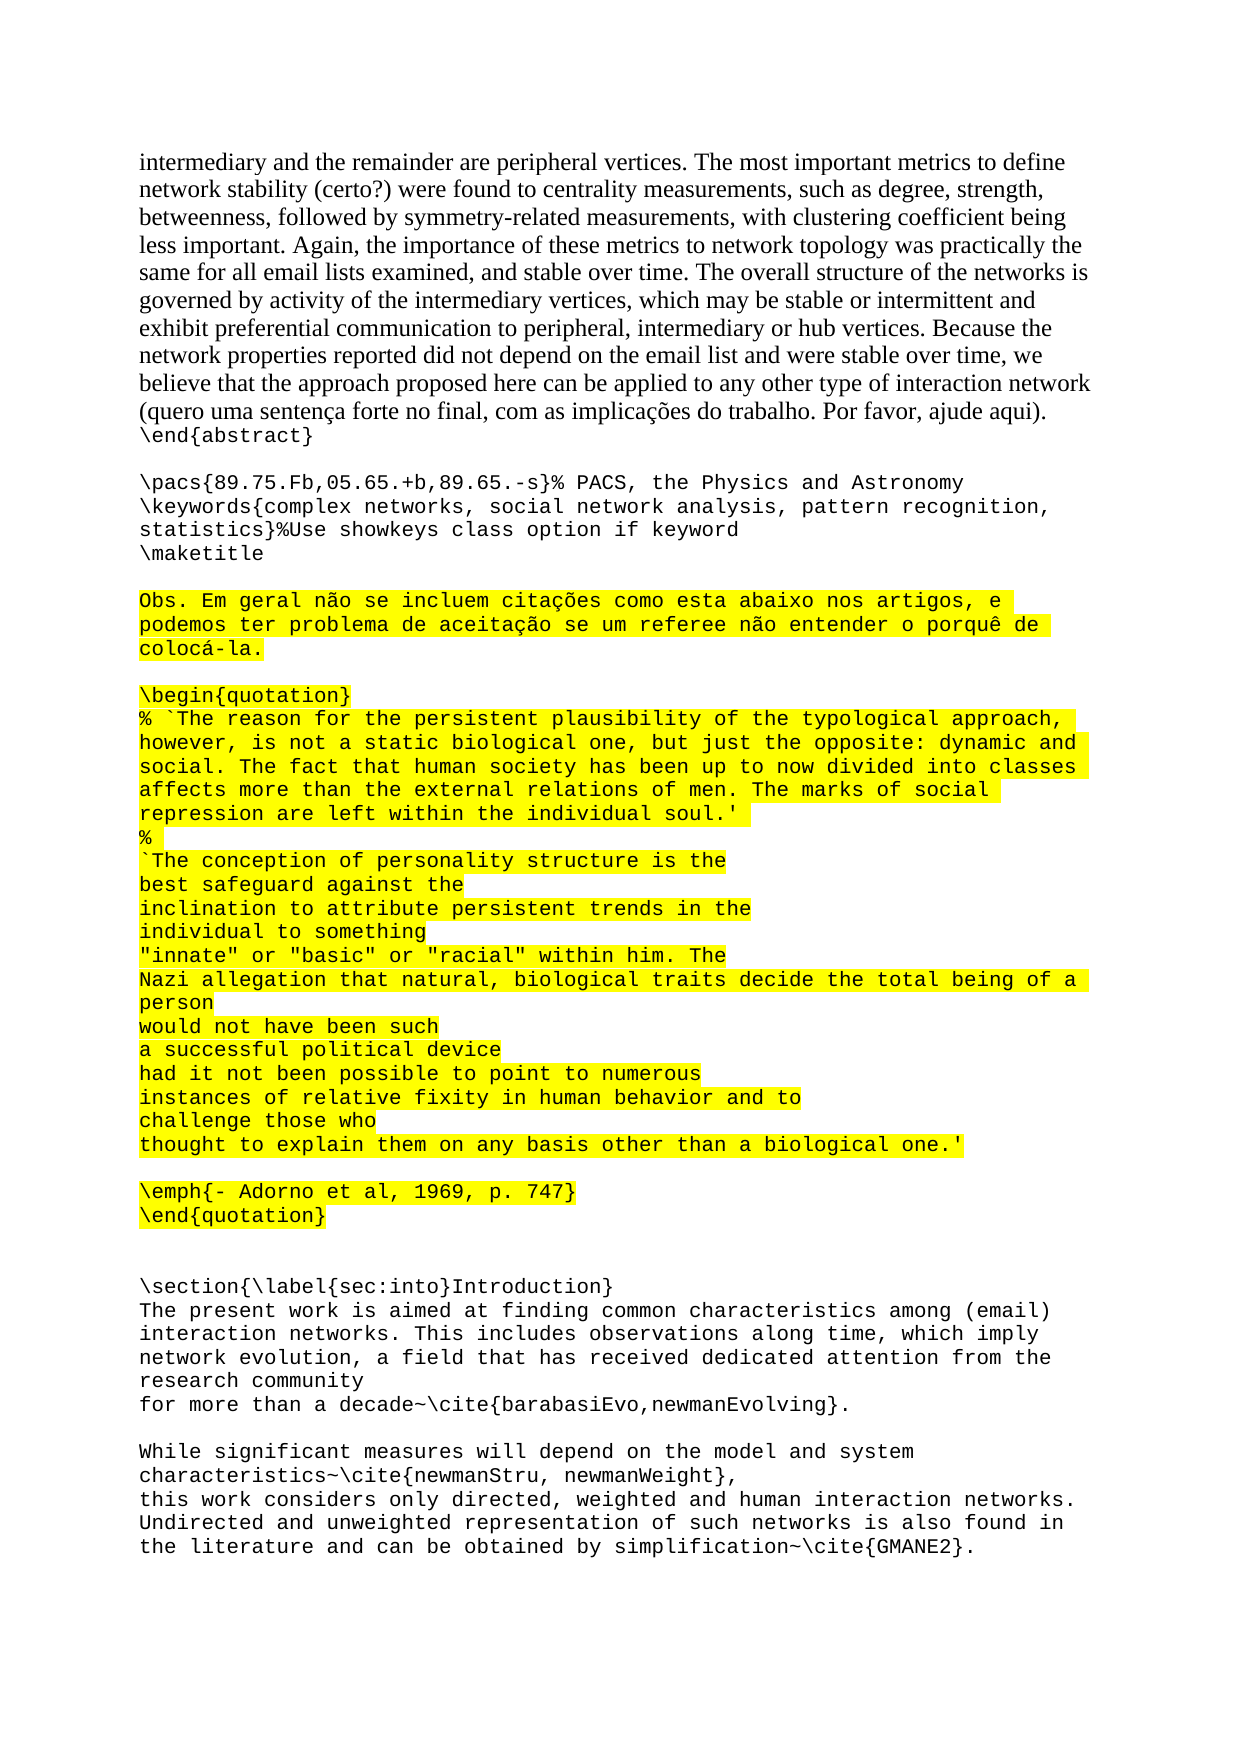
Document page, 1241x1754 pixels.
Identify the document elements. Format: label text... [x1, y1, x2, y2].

text While significant measures will depend on the model and system characteristics~\cite{newmanStru, newmanWeight}, [139, 1441, 1101, 1489]
text Obs. Em geral não se incluem citações como esta abaixo nos artigos, e podemos ter problema de aceitação se um referee não entender o porquê de colocá-la. [139, 590, 1101, 661]
text had it not been possible to point to numerous [139, 1063, 1101, 1087]
text intermediary and the remainder are peripheral vertices. The most important metrics to define network stability (certo?) were found to centrality measurements, such as degree, strength, betweenness, followed by symmetry-related measurements, with clustering coefficient being less important. Again, the importance of these metrics to network topology was practically the same for all email lists examined, and stable over time. The overall structure of the networks is governed by activity of the intermediary vertices, which may be stable or intermittent and exhibit preferential communication to peripheral, intermediary or hub vertices. Because the network properties reported did not depend on the email list and were stable over time, we believe that the approach proposed here can be applied to any other type of interaction network (quero uma sentença forte no final, com as implicações do trabalho. Por favor, ajude aqui). [139, 148, 1101, 425]
text individual to something [139, 921, 1101, 945]
text for more than a decade~\cite{barabasiEvo,newmanEvolving}. [139, 1394, 1101, 1418]
text inclination to attribute persistent trends in the [139, 898, 1101, 921]
text best safeguard against the [139, 874, 1101, 898]
text \end{abstract} [139, 425, 1101, 448]
text \begin{quotation} [139, 685, 1101, 708]
text % `The reason for the persistent plausibility of the typological approach, however, is not a static biological one, but just the opposite: dynamic and social. The fact that human society has been up to now divided into classes affects more than the external relations of men. The marks of social repression are left within the individual soul.' [139, 708, 1101, 827]
text \maketitle [139, 543, 1101, 567]
text instances of relative fixity in human behavior and to [139, 1087, 1101, 1110]
text \section{\label{sec:into}Introduction} [139, 1276, 1101, 1299]
text challenge those who [139, 1110, 1101, 1134]
text this work considers only directed, weighted and human interaction networks. Undirected and unweighted representation of such networks is also found in the literature and can be obtained by simplification~\cite{GMANE2}. [139, 1489, 1101, 1560]
text "innate" or "basic" or "racial" within him. The [139, 945, 1101, 968]
text Nazi allegation that natural, biological traits decide the total being of a person [139, 968, 1101, 1016]
text \keywords{complex networks, social network analysis, pattern recognition, statistics}%Use showkeys class option if keyword [139, 496, 1101, 543]
text \emph{- Adorno et al, 1969, p. 747} [139, 1181, 1101, 1205]
text The present work is aimed at finding common characteristics among (email) interaction networks. This includes observations along time, which imply network evolution, a field that has received dedicated attention from the research community [139, 1299, 1101, 1394]
text `The conception of personality structure is the [139, 850, 1101, 874]
text % [139, 827, 1101, 850]
text \end{quotation} [139, 1205, 1101, 1229]
text would not have been such [139, 1016, 1101, 1039]
text a successful political device [139, 1039, 1101, 1063]
text thought to explain them on any basis other than a biological one.' [139, 1134, 1101, 1158]
text \pacs{89.75.Fb,05.65.+b,89.65.-s}% PACS, the Physics and Astronomy [139, 472, 1101, 496]
